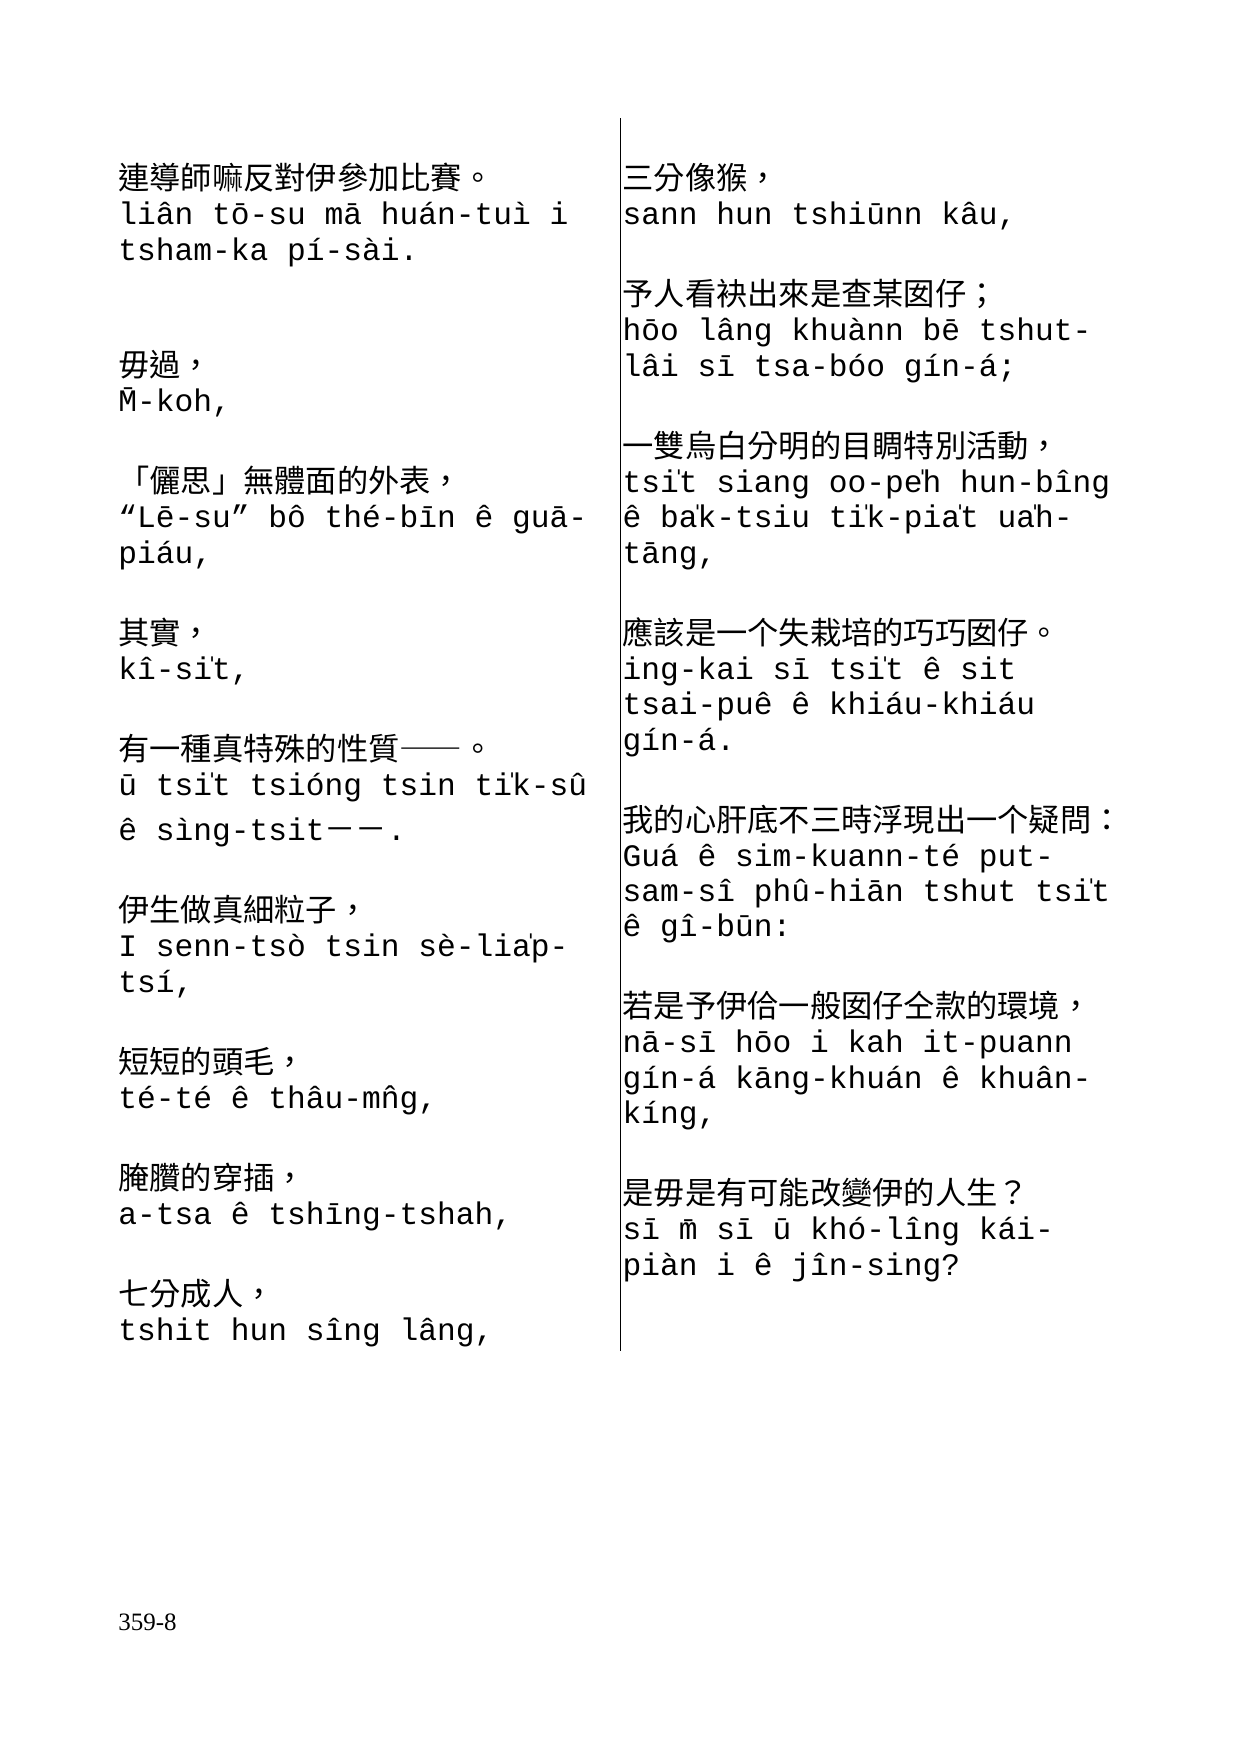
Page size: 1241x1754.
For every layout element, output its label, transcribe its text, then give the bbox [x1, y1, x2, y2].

text a-tsa ê tshīng-tshah, [118, 1198, 618, 1234]
text tsi̍t siang oo-pe̍h hun-bîng ê ba̍k-tsiu ti̍k-pia̍t ua̍h-tāng, [622, 466, 1122, 572]
text “Lē-su” bô thé-bīn ê guā-piáu, [118, 502, 618, 572]
text 若是予伊佮一般囡仔仝款的環境， [622, 982, 1122, 1027]
text sann hun tshiūnn kâu, [622, 199, 1122, 234]
text 一雙烏白分明的目睭特別活動， [622, 421, 1122, 466]
text ing-kai sī tsi̍t ê sit tsai-puê ê khiáu-khiáu gín-á. [622, 653, 1122, 759]
text 應該是一个失栽培的巧巧囡仔。 [622, 608, 1122, 653]
text M̄-koh, [118, 386, 618, 421]
text 連導師嘛反對伊參加比賽。 [118, 153, 618, 199]
text kî-si̍t, [118, 653, 618, 688]
text 「儷思」無體面的外表， [118, 456, 618, 502]
text hōo lâng khuànn bē tshut-lâi sī tsa-bóo gín-á; [622, 315, 1122, 386]
text 七分成人， [118, 1269, 618, 1314]
text 伊生做真細粒子， [118, 886, 618, 931]
text 有一種真特殊的性質――。 [118, 724, 618, 769]
text liân tō-su mā huán-tuì i tsham-ka pí-sài. [118, 199, 618, 269]
text 三分像猴， [622, 153, 1122, 199]
text ū tsi̍t tsióng tsin ti̍k-sû ê sìng-tsit－－. [118, 769, 618, 850]
text 腌臢的穿插， [118, 1153, 618, 1198]
text nā-sī hōo i kah it-puann gín-á kāng-khuán ê khuân-kíng, [622, 1027, 1122, 1133]
text 毋過， [118, 340, 618, 386]
text tshit hun sîng lâng, [118, 1314, 618, 1350]
text 其實， [118, 608, 618, 653]
text sī m̄ sī ū khó-lîng kái-piàn i ê jîn-sing? [622, 1214, 1122, 1284]
text 是毋是有可能改變伊的人生？ [622, 1168, 1122, 1214]
text Guá ê sim-kuann-té put-sam-sî phû-hiān tshut tsi̍t ê gî-būn: [622, 840, 1122, 946]
text té-té ê thâu-mn̂g, [118, 1082, 618, 1118]
text 予人看袂出來是查某囡仔； [622, 269, 1122, 315]
text 短短的頭毛， [118, 1037, 618, 1082]
text I senn-tsò tsin sè-lia̍p-tsí, [118, 931, 618, 1002]
text 我的心肝底不三時浮現出一个疑問： [622, 795, 1122, 840]
